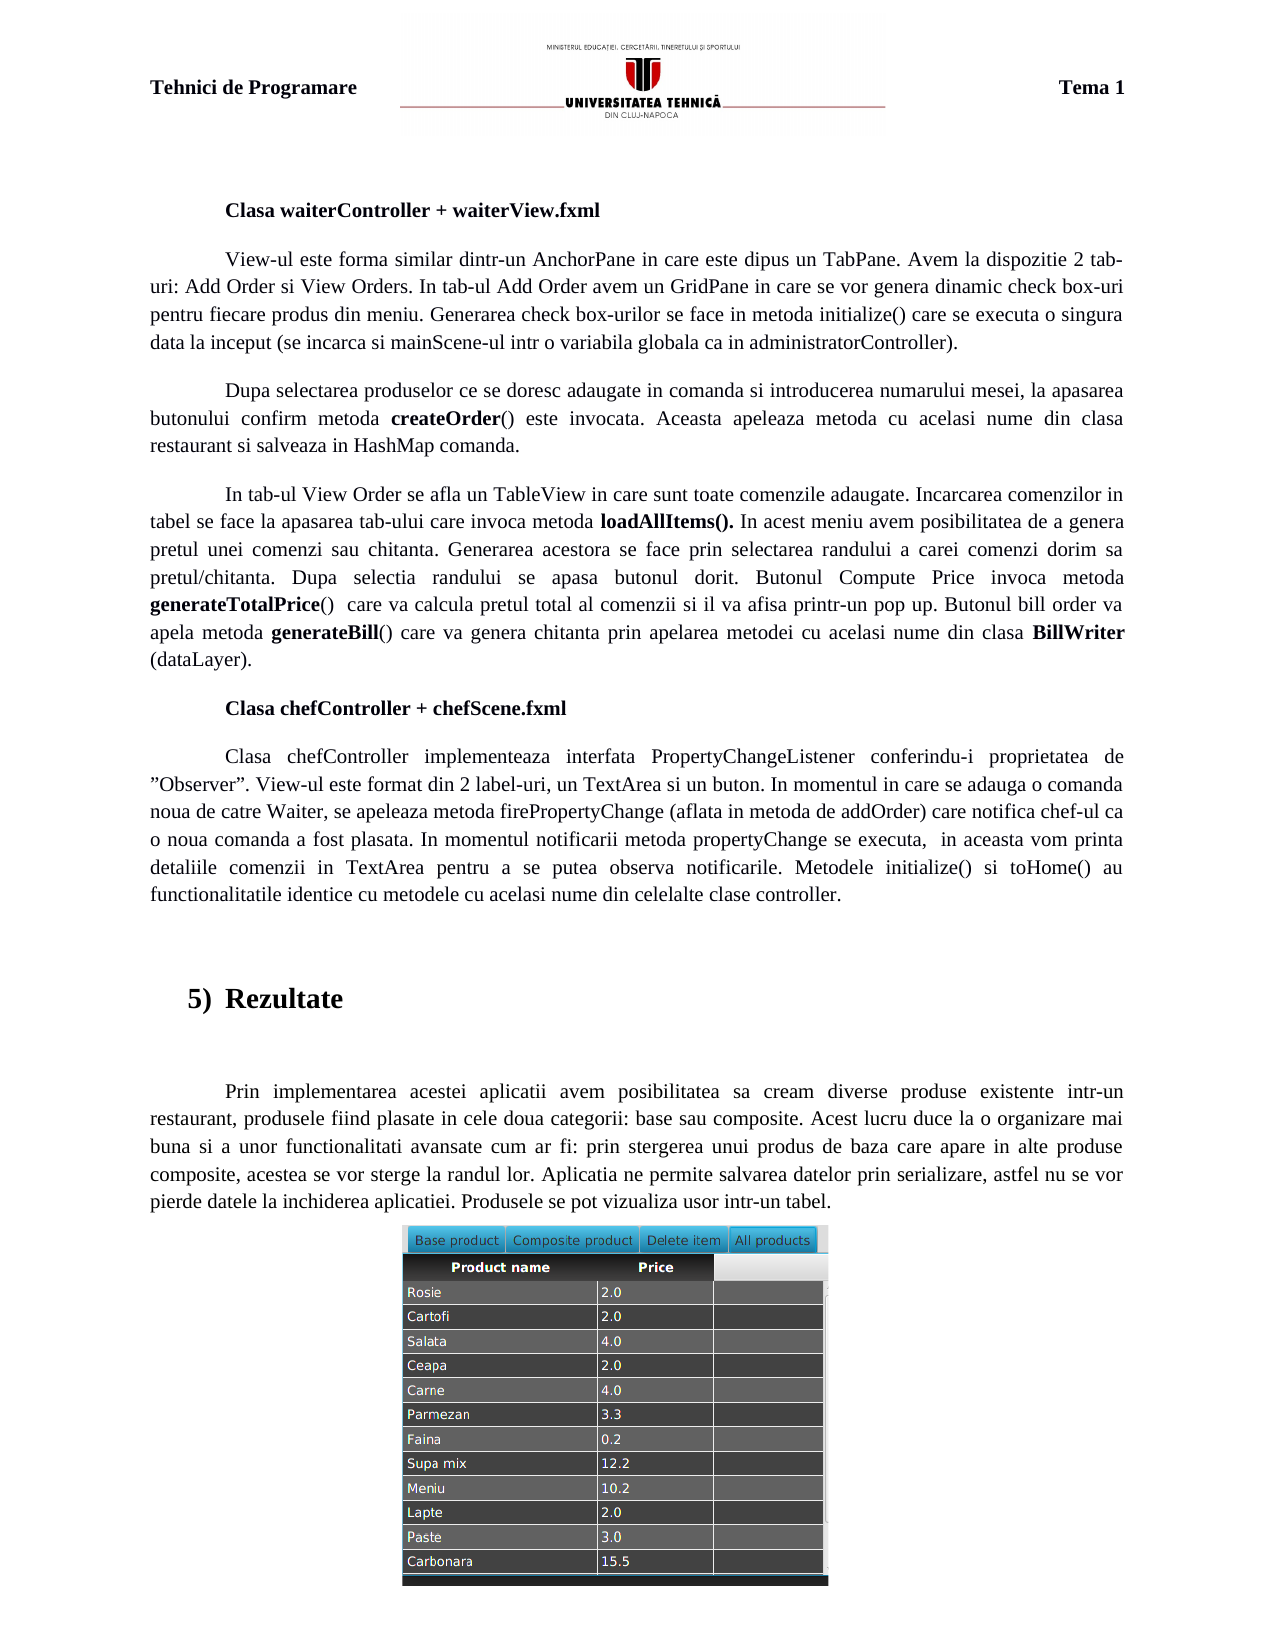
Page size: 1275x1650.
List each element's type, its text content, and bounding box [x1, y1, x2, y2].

text Clasa chefController implementeaza interfata PropertyChangeListener conferindu-i proprietatea de ”Observer”. View-ul este format din 2 label-uri, un TextArea si un buton. In momentul in care se adauga o comanda noua de catre Waiter, se apeleaza metoda firePropertyChange (aflata in metoda de addOrder) care notifica chef-ul ca o noua comanda a fost plasata. In momentul notificarii metoda propertyChange se executa, in aceasta vom printa detaliile comenzii in TextArea pentru a se putea observa notificarile. Metodele initialize() si toHome() au functionalitatile identice cu metodele cu acelasi nume din celelalte clase controller. [150, 744, 1125, 906]
subtitle Rezultate [187, 981, 1125, 1014]
text Dupa selectarea produselor ce se doresc adaugate in comanda si introducerea numarului mesei, la apasarea butonului confirm metoda createOrder() este invocata. Aceasta apeleaza metoda cu acelasi nume din clasa restaurant si salveaza in HashMap comanda. [150, 378, 1125, 457]
picture [400, 13, 886, 136]
text In tab-ul View Order se afla un TableView in care sunt toate comenzile adaugate. Incarcarea comenzilor in tabel se face la apasarea tab-ului care invoca metoda loadAllItems(). In acest meniu avem posibilitatea de a genera pretul unei comenzi sau chitanta. Generarea acestora se face prin selectarea randului a carei comenzi dorim sa pretul/chitanta. Dupa selectia randului se apasa butonul dorit. Butonul Compute Price invoca metoda generateTotalPrice() care va calcula pretul total al comenzii si il va afisa printr-un pop up. Butonul bill order va apela metoda generateBill() care va genera chitanta prin apelarea metodei cu acelasi nume din clasa BillWriter (dataLayer). [150, 482, 1125, 671]
text Clasa waiterController + waiterView.fxml [150, 198, 1125, 222]
text View-ul este forma similar dintr-un AnchorPane in care este dipus un TabPane. Avem la dispozitie 2 tab-uri: Add Order si View Orders. In tab-ul Add Order avem un GridPane in care se vor genera dinamic check box-uri pentru fiecare produs din meniu. Generarea check box-urilor se face in metoda initialize() care se executa o singura data la inceput (se incarca si mainScene-ul intr o variabila globala ca in administratorController). [150, 247, 1125, 354]
text Clasa chefController + chefScene.fxml [150, 696, 1125, 720]
text Prin implementarea acestei aplicatii avem posibilitatea sa cream diverse produse existente intr-un restaurant, produsele fiind plasate in cele doua categorii: base sau composite. Acest lucru duce la o organizare mai buna si a unor functionalitati avansate cum ar fi: prin stergerea unui produs de baza care apare in alte produse composite, acestea se vor sterge la randul lor. Aplicatia ne permite salvarea datelor prin serializare, astfel nu se vor pierde datele la inchiderea aplicatiei. Produsele se pot vizualiza usor intr-un tabel. [150, 1079, 1125, 1213]
picture [402, 1225, 829, 1586]
